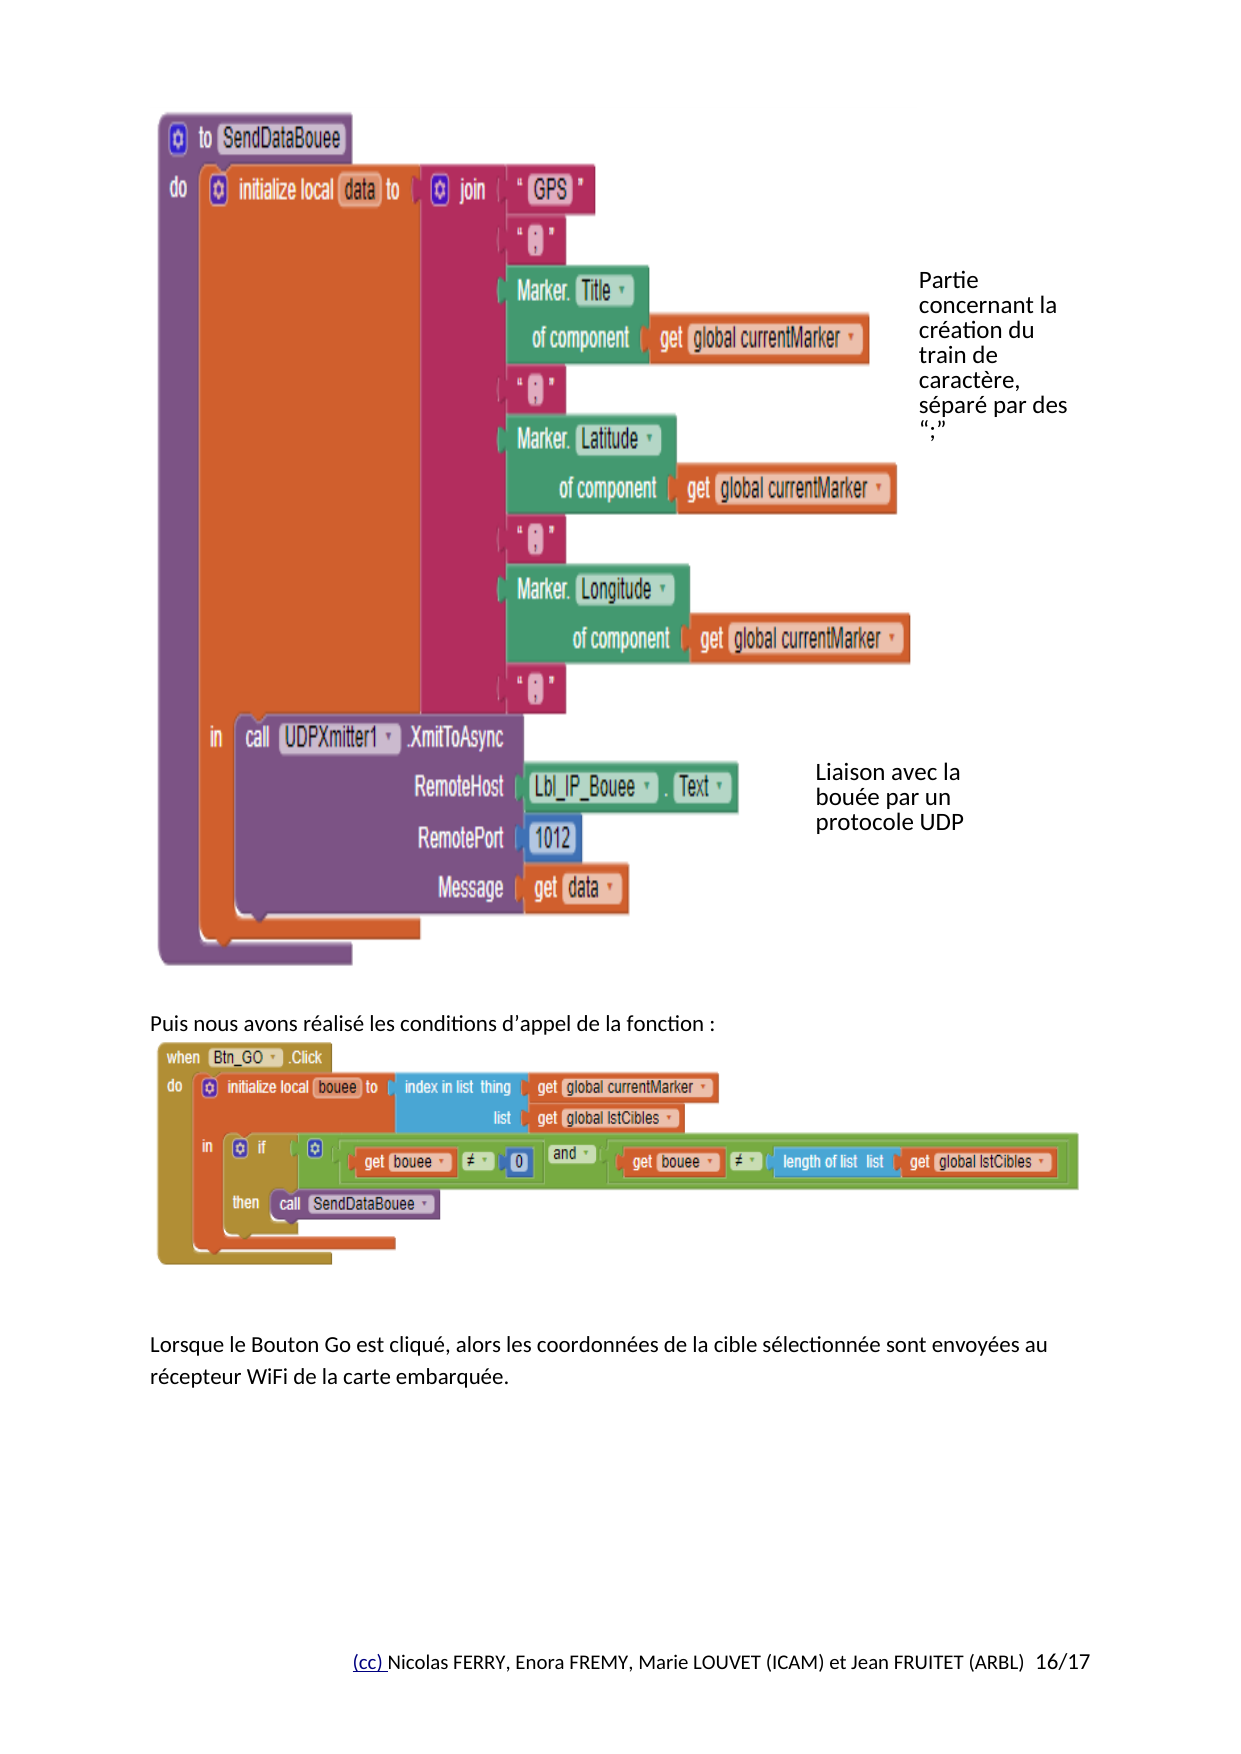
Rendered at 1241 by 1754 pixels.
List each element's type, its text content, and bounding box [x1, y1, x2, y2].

text Lorsque le Bouton Go est cliqué, alors les coordonnées de la cible sélectionnée sont envoyées au récepteur WiFi de la carte embarquée. [150, 1330, 1090, 1390]
text Puis nous avons réalisé les conditions d’appel de la fonction : [150, 1009, 1090, 1037]
text Liaison avec la bouée par un protocole UDP [815, 761, 1005, 836]
text Partie concernant la création du train de caractère, séparé par des “;” [919, 268, 1075, 443]
picture [150, 106, 917, 973]
picture [150, 1041, 1089, 1269]
